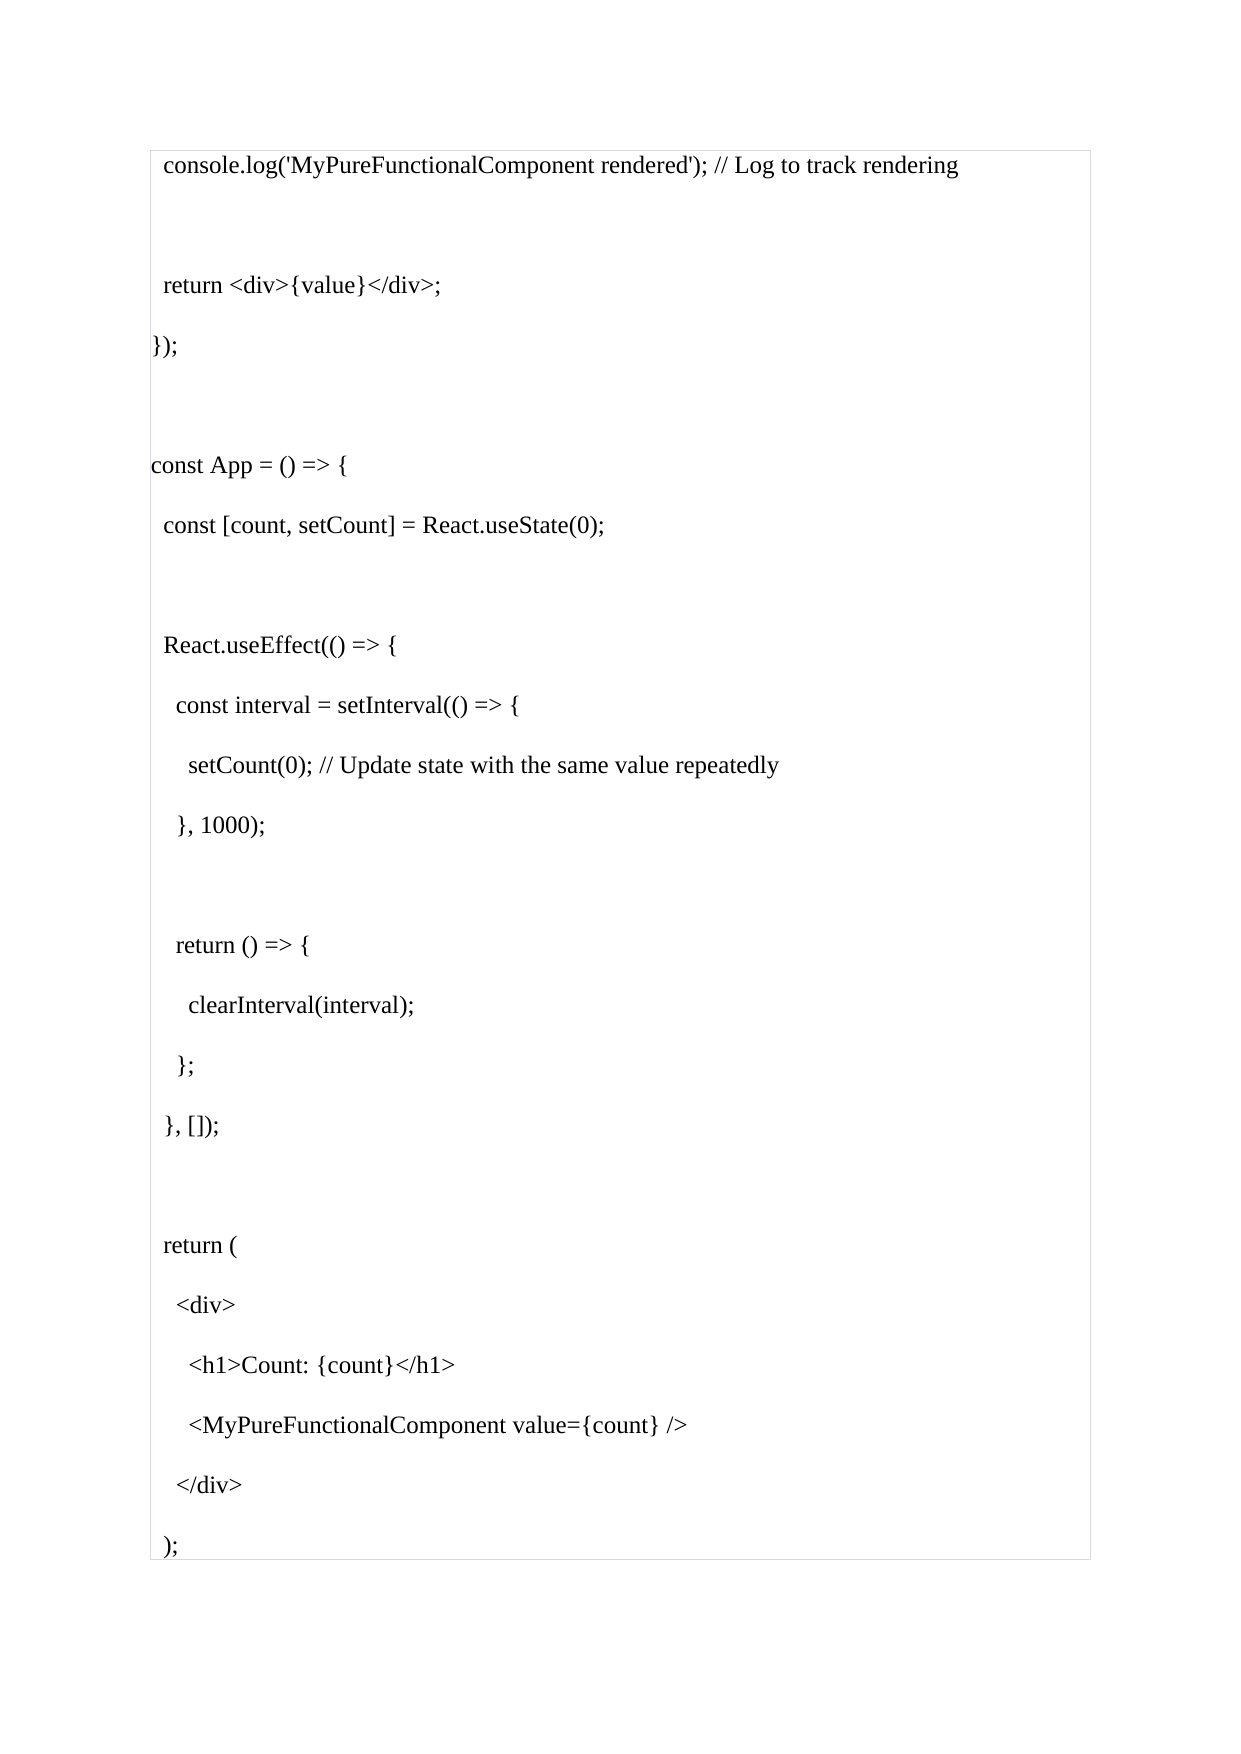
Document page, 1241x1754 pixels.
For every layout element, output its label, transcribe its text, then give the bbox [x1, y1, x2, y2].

text return () => { [151, 930, 1090, 959]
text const interval = setInterval(() => { [151, 690, 1090, 719]
text }; [151, 1050, 1090, 1079]
text const App = () => { [151, 450, 1090, 479]
text }, []); [151, 1110, 1090, 1139]
text </div> [151, 1470, 1090, 1499]
text return ( [151, 1230, 1090, 1259]
text <h1>Count: {count}</h1> [151, 1350, 1090, 1379]
text }); [151, 330, 1090, 359]
text clearInterval(interval); [151, 990, 1090, 1019]
text <MyPureFunctionalComponent value={count} /> [151, 1410, 1090, 1439]
text console.log('MyPureFunctionalComponent rendered'); // Log to track rendering [151, 151, 1090, 179]
text <div> [151, 1290, 1090, 1319]
text const [count, setCount] = React.useState(0); [151, 510, 1090, 539]
text React.useEffect(() => { [151, 630, 1090, 659]
text return <div>{value}</div>; [151, 270, 1090, 299]
text }, 1000); [151, 810, 1090, 839]
text setCount(0); // Update state with the same value repeatedly [151, 750, 1090, 779]
text ); [151, 1530, 1090, 1559]
